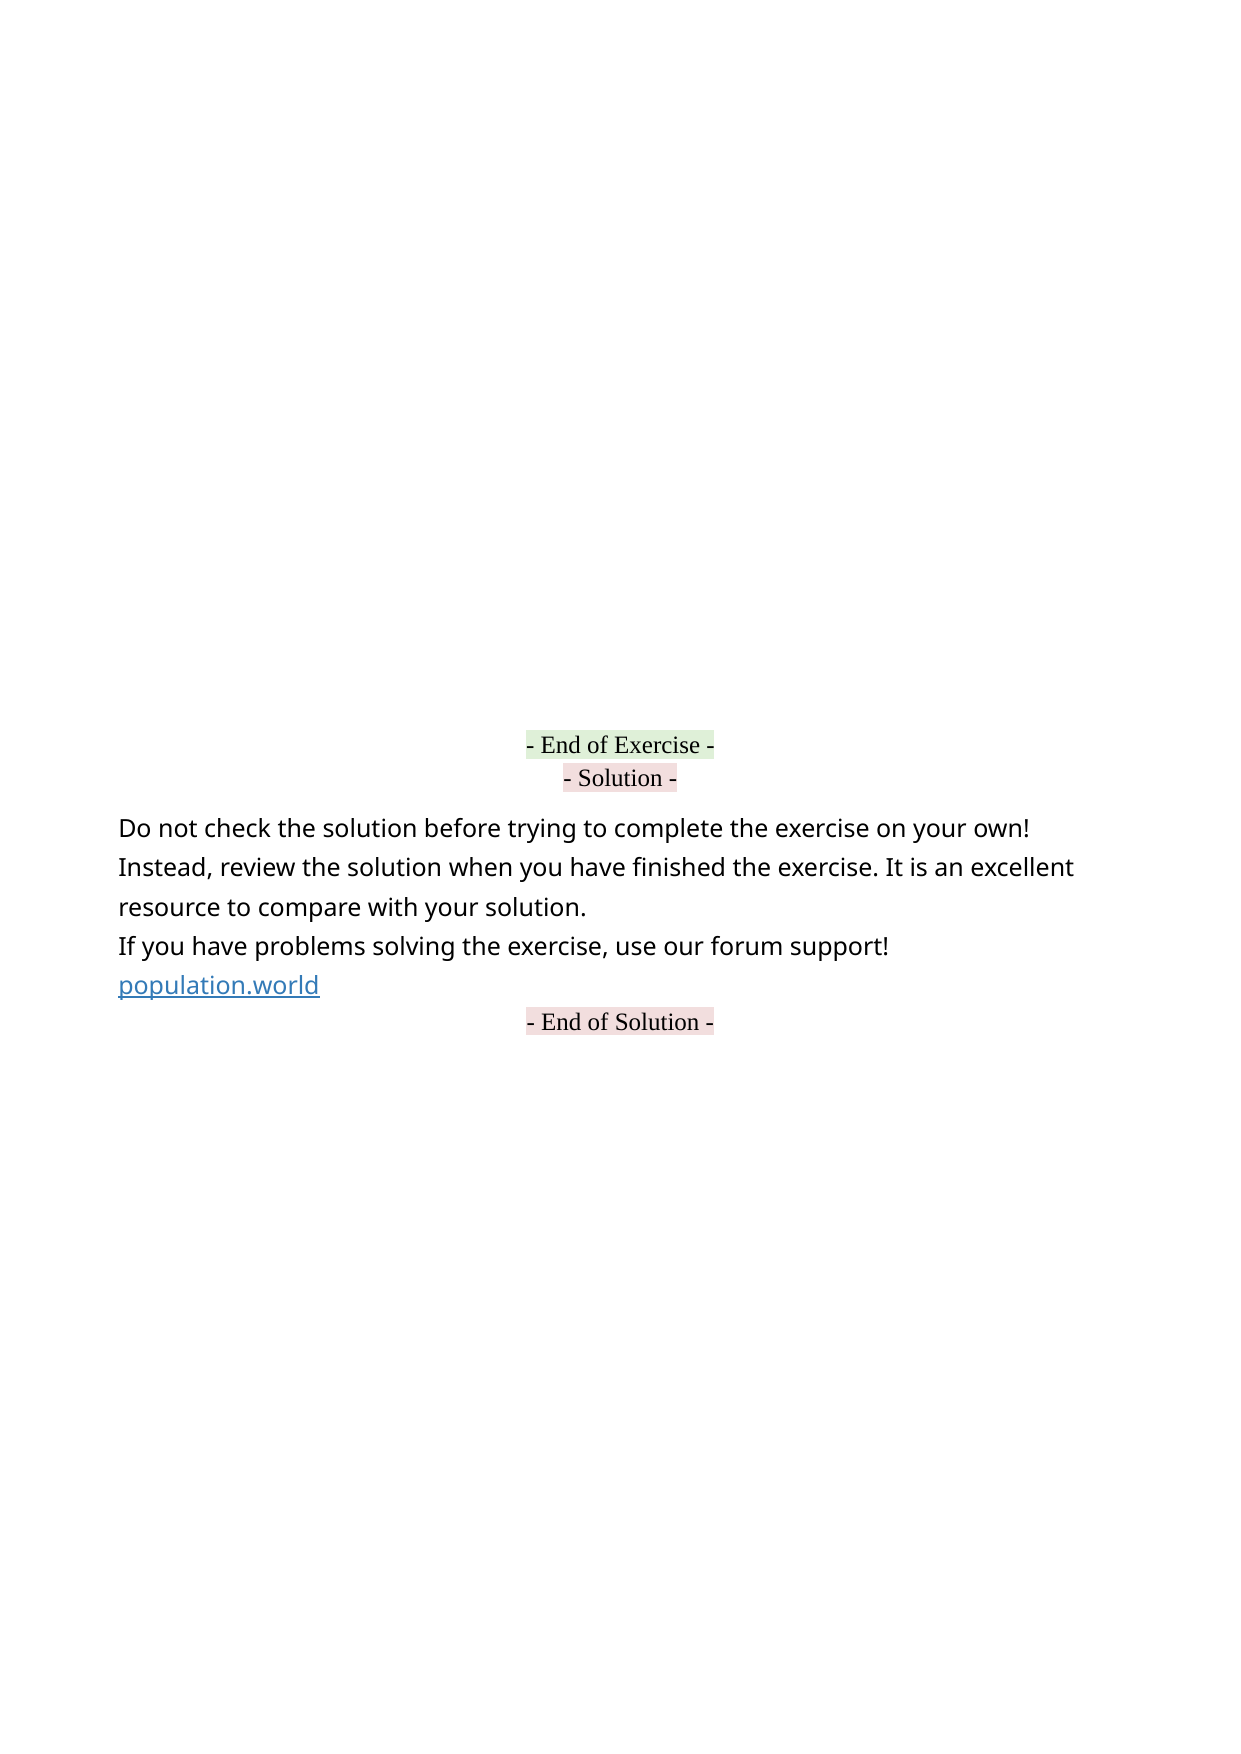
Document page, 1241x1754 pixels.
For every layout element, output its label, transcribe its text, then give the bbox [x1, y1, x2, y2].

text Do not check the solution before trying to complete the exercise on your own! Instead, review the solution when you have finished the exercise. It is an excellent resource to compare with your solution. [118, 811, 1122, 923]
text population.world [118, 967, 1122, 1002]
text - Solution - [118, 763, 1122, 792]
text - End of Exercise - [118, 730, 1122, 759]
text If you have problems solving the exercise, use our forum support! [118, 928, 1122, 962]
text - End of Solution - [118, 1007, 1122, 1035]
